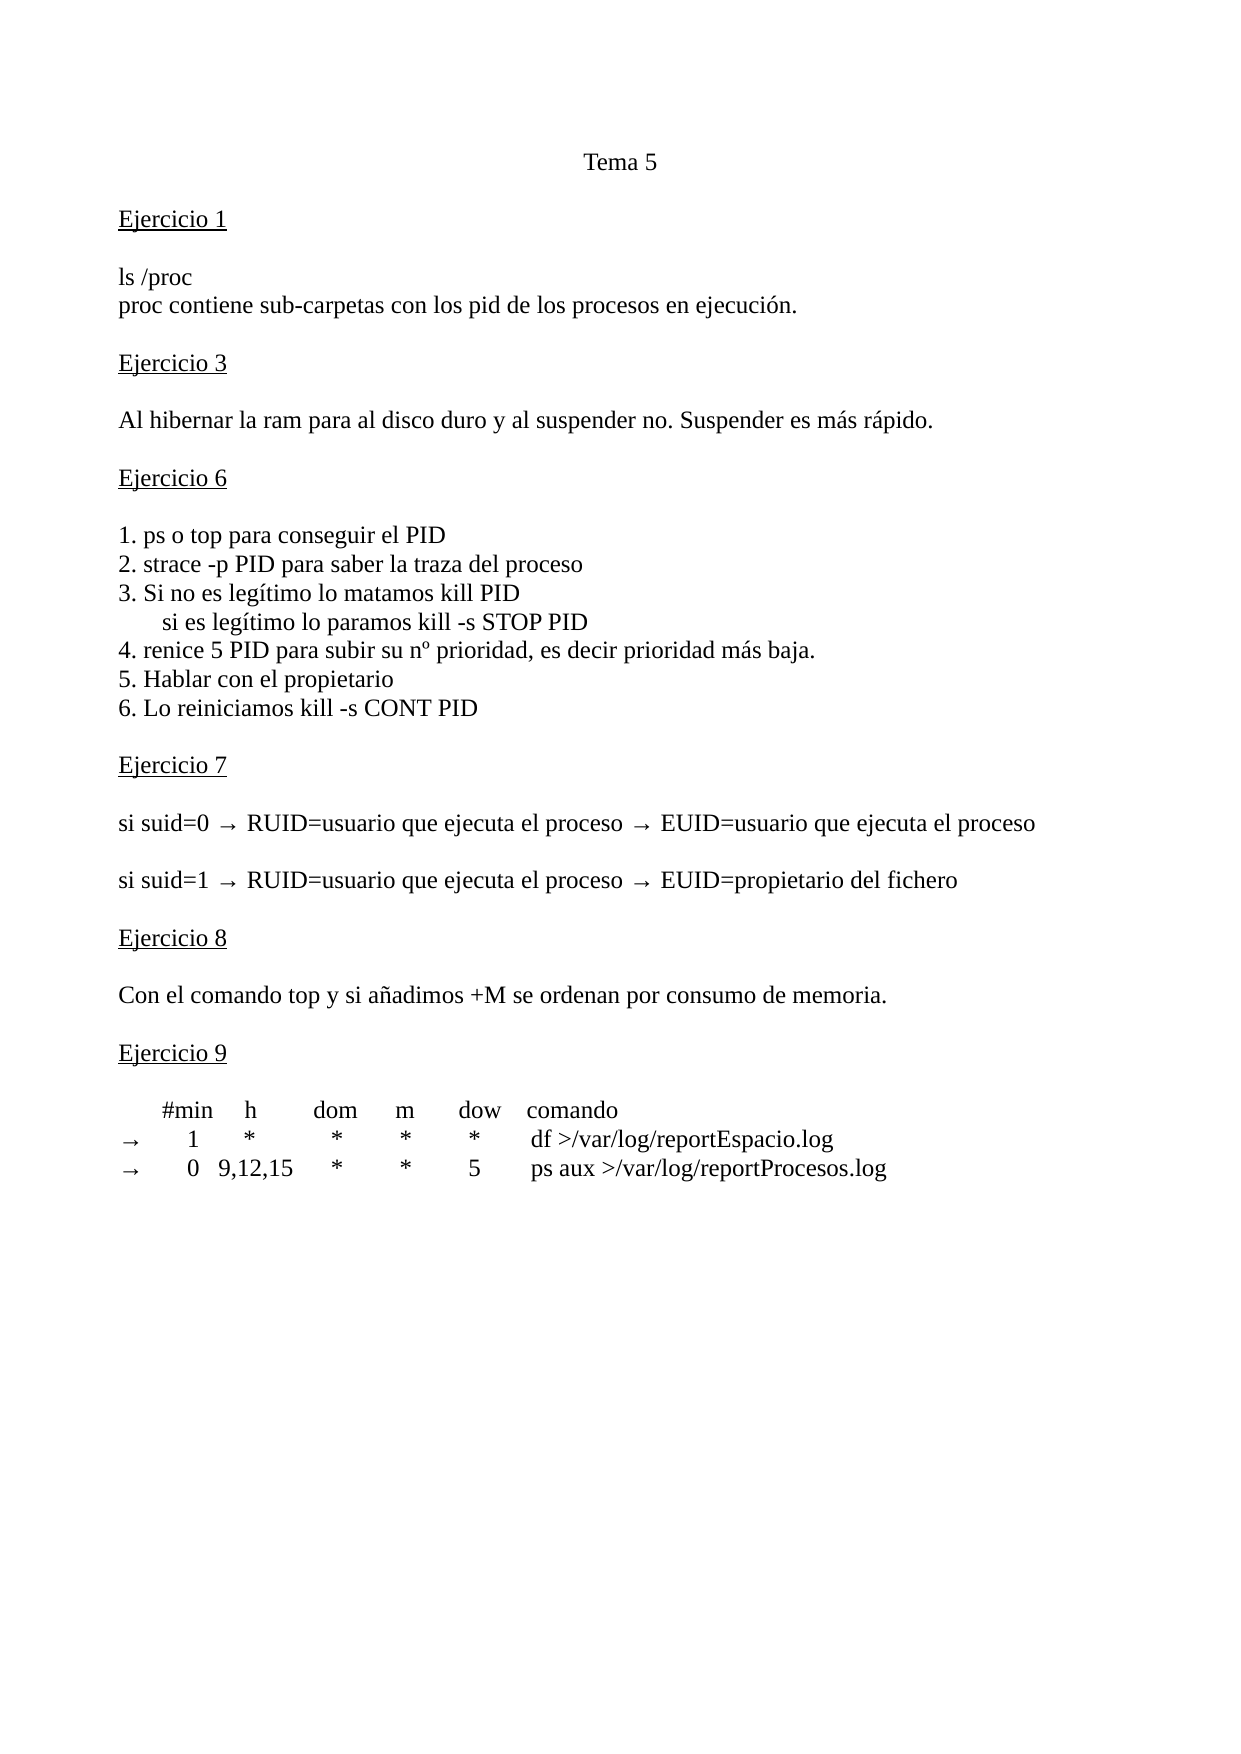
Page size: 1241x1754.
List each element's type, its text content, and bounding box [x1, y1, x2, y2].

text si suid=1 → RUID=usuario que ejecuta el proceso → EUID=propietario del fichero [118, 866, 1122, 894]
text Ejercicio 1 [118, 204, 1122, 233]
text ls /proc [118, 262, 1122, 291]
text Ejercicio 9 [118, 1038, 1122, 1067]
text 1. ps o top para conseguir el PID [118, 521, 1122, 549]
text → 1 * * * * df >/var/log/reportEspacio.log [118, 1124, 1122, 1153]
text Ejercicio 7 [118, 751, 1122, 779]
text Ejercicio 3 [118, 348, 1122, 377]
text Ejercicio 6 [118, 463, 1122, 492]
text 5. Hablar con el propietario [118, 664, 1122, 693]
text 6. Lo reiniciamos kill -s CONT PID [118, 693, 1122, 722]
text Ejercicio 8 [118, 923, 1122, 952]
text 4. renice 5 PID para subir su nº prioridad, es decir prioridad más baja. [118, 636, 1122, 664]
text Tema 5 [118, 147, 1122, 176]
text #min h dom m dow comando [118, 1096, 1122, 1124]
text Con el comando top y si añadimos +M se ordenan por consumo de memoria. [118, 981, 1122, 1009]
text si suid=0 → RUID=usuario que ejecuta el proceso → EUID=usuario que ejecuta el proceso [118, 808, 1122, 837]
text → 0 9,12,15 * * 5 ps aux >/var/log/reportProcesos.log [118, 1153, 1122, 1182]
text proc contiene sub-carpetas con los pid de los procesos en ejecución. [118, 291, 1122, 319]
text 2. strace -p PID para saber la traza del proceso [118, 549, 1122, 578]
text si es legítimo lo paramos kill -s STOP PID [118, 607, 1122, 636]
text 3. Si no es legítimo lo matamos kill PID [118, 578, 1122, 607]
text Al hibernar la ram para al disco duro y al suspender no. Suspender es más rápido. [118, 406, 1122, 434]
